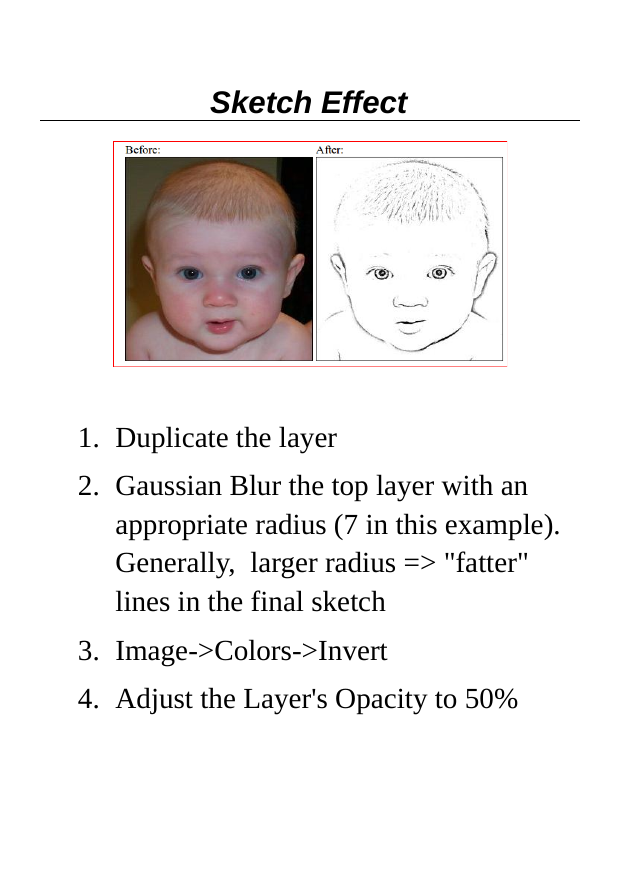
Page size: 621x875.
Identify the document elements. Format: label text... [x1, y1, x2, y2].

list Adjust the Layer's Opacity to 50% [78, 681, 580, 715]
picture [113, 141, 508, 367]
list Image->Colors->Invert [78, 633, 580, 666]
subtitle Sketch Effect [40, 84, 580, 120]
list Gaussian Blur the top layer with an appropriate radius (7 in this example). Generally, larger radius => "fatter" lines in the final sketch [78, 468, 580, 618]
list Duplicate the layer [78, 420, 580, 453]
